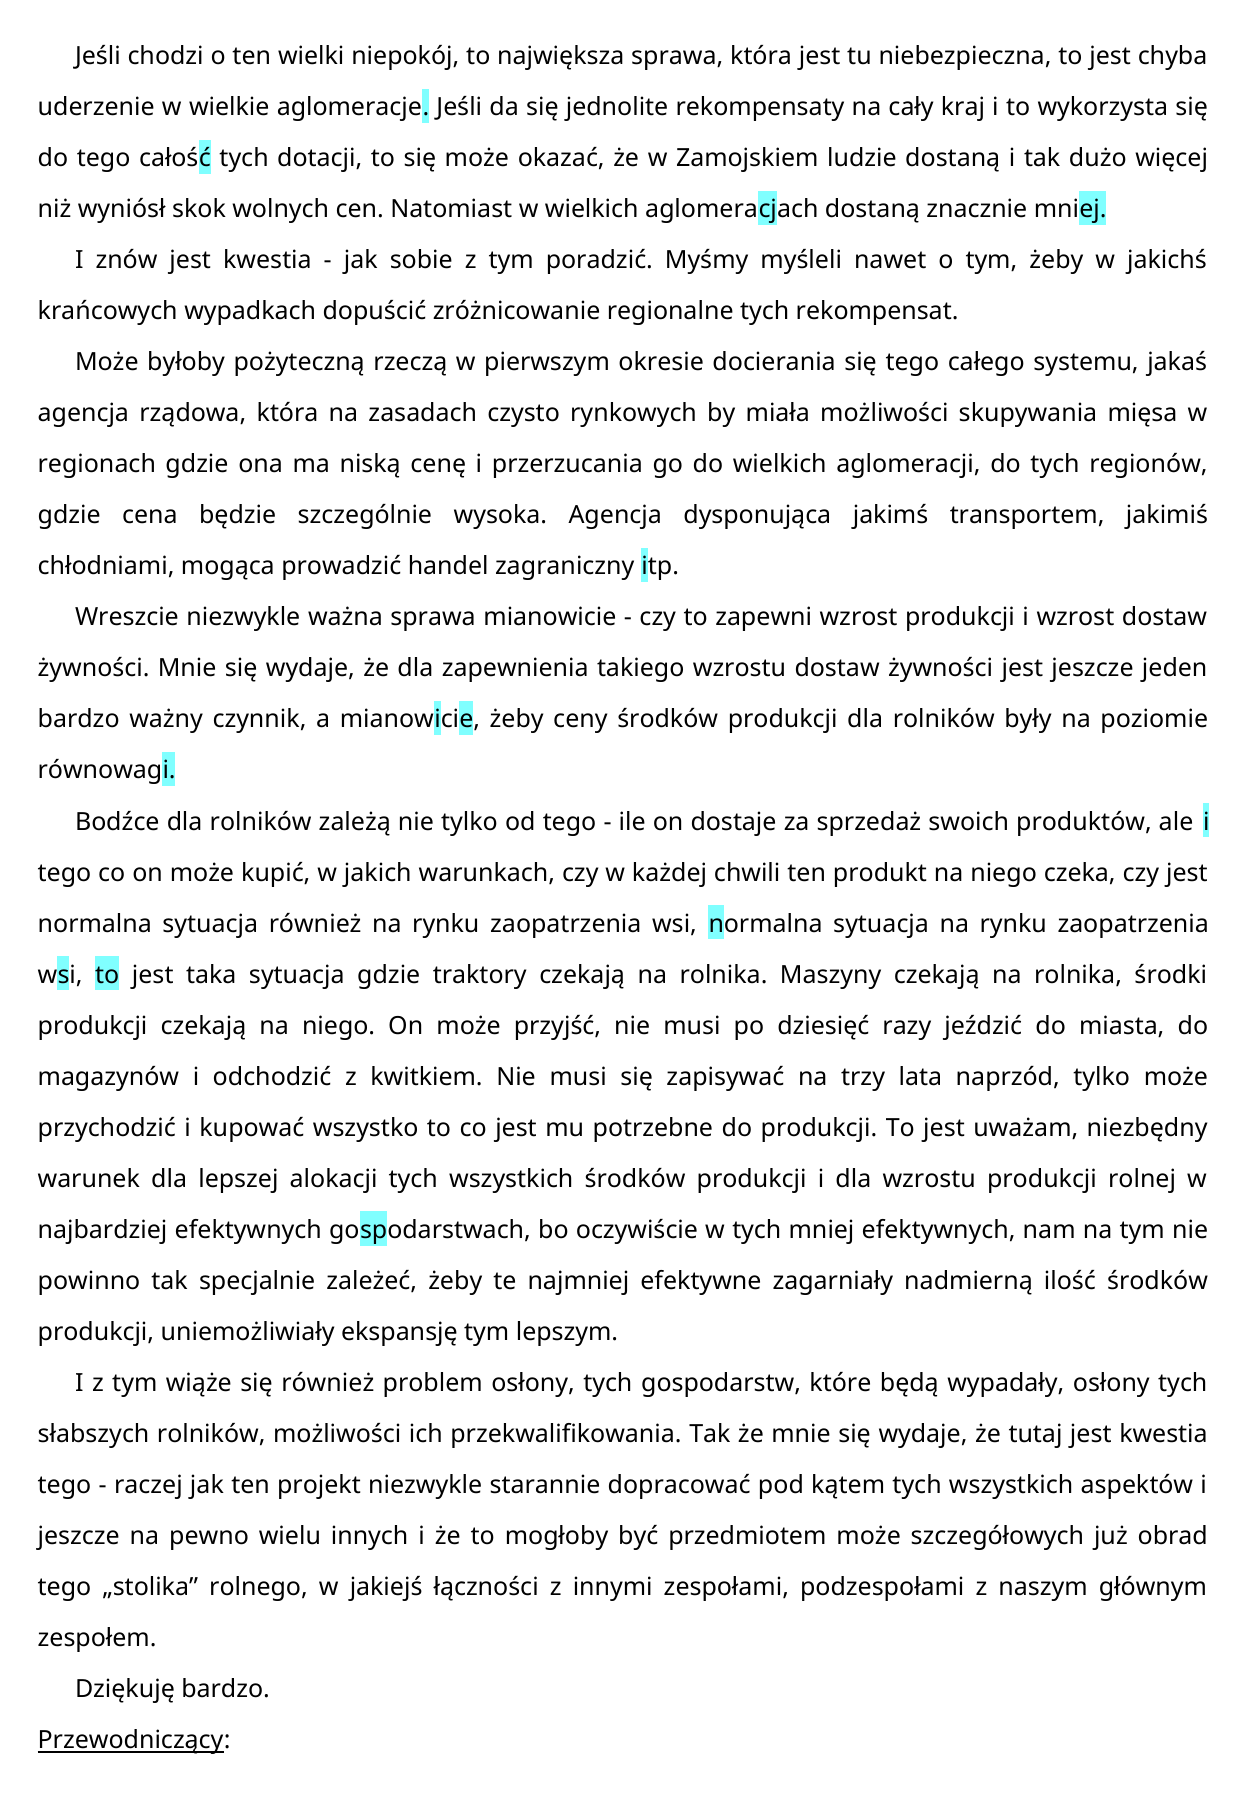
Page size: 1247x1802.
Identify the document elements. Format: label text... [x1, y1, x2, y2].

text Wreszcie niezwykle ważna sprawa mianowicie - czy to zapewni wzrost produkcji i wzrost dostaw żywności. Mnie się wydaje, że dla zapewnienia takiego wzrostu dostaw żywności jest jeszcze jeden bardzo ważny czynnik, a mianowicie, żeby ceny środków produkcji dla rolników były na poziomie równowagi. [37, 599, 1209, 786]
text Bodźce dla rolników zależą nie tylko od tego - ile on dostaje za sprzedaż swoich produktów, ale i tego co on może kupić, w jakich warunkach, czy w każdej chwili ten produkt na niego czeka, czy jest normalna sytuacja również na rynku zaopatrzenia wsi, normalna sytuacja na rynku zaopatrzenia wsi, to jest taka sytuacja gdzie traktory czekają na rolnika. Maszyny czekają na rolnika, środki produkcji czekają na niego. On może przyjść, nie musi po dziesięć razy jeździć do miasta, do magazynów i odchodzić z kwitkiem. Nie musi się zapisywać na trzy lata naprzód, tylko może przychodzić i kupować wszystko to co jest mu potrzebne do produkcji. To jest uważam, niezbędny warunek dla lepszej alokacji tych wszystkich środków produkcji i dla wzrostu produkcji rolnej w najbardziej efektywnych gospodarstwach, bo oczywiście w tych mniej efektywnych, nam na tym nie powinno tak specjalnie zależeć, żeby te najmniej efektywne zagarniały nadmierną ilość środków produkcji, uniemożliwiały ekspansję tym lepszym. [37, 803, 1209, 1348]
text I znów jest kwestia - jak sobie z tym poradzić. Myśmy myśleli nawet o tym, żeby w jakichś krańcowych wypadkach dopuścić zróżnicowanie regionalne tych rekompensat. [37, 242, 1209, 327]
text Dziękuję bardzo. [37, 1671, 1209, 1705]
text Przewodniczący: [37, 1722, 1209, 1756]
text I z tym wiąże się również problem osłony, tych gospodarstw, które będą wypadały, osłony tych słabszych rolników, możliwości ich przekwalifikowania. Tak że mnie się wydaje, że tutaj jest kwestia tego - raczej jak ten projekt niezwykle starannie dopracować pod kątem tych wszystkich aspektów i jeszcze na pewno wielu innych i że to mogłoby być przedmiotem może szczegółowych już obrad tego „stolika” rolnego, w jakiejś łączności z innymi zespołami, podzespołami z naszym głównym zespołem. [37, 1364, 1209, 1654]
text Jeśli chodzi o ten wielki niepokój, to największa sprawa, która jest tu niebezpieczna, to jest chyba uderzenie w wielkie aglomeracje. Jeśli da się jednolite rekompensaty na cały kraj i to wykorzysta się do tego całość tych dotacji, to się może okazać, że w Zamojskiem ludzie dostaną i tak dużo więcej niż wyniósł skok wolnych cen. Natomiast w wielkich aglomeracjach dostaną znacznie mniej. [37, 37, 1209, 225]
text Może byłoby pożyteczną rzeczą w pierwszym okresie docierania się tego całego systemu, jakaś agencja rządowa, która na zasadach czysto rynkowych by miała możliwości skupywania mięsa w regionach gdzie ona ma niską cenę i przerzucania go do wielkich aglomeracji, do tych regionów, gdzie cena będzie szczególnie wysoka. Agencja dysponująca jakimś transportem, jakimiś chłodniami, mogąca prowadzić handel zagraniczny itp. [37, 344, 1209, 582]
